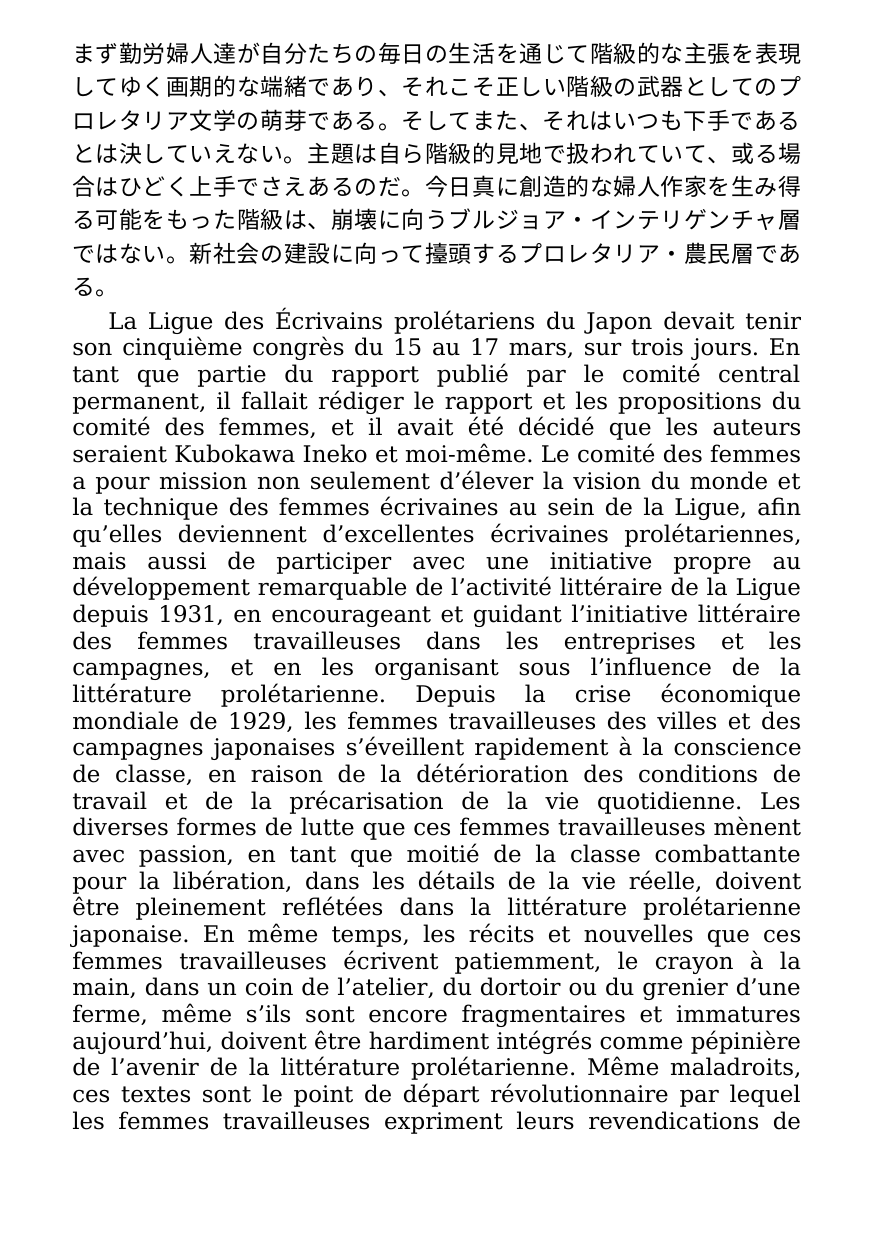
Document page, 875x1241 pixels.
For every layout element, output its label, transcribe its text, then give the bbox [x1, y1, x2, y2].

text まず勤労婦人達が自分たちの毎日の生活を通じて階級的な主張を表現してゆく画期的な端緒であり、それこそ正しい階級の武器としてのプロレタリア文学の萌芽である。そしてまた、それはいつも下手であるとは決していえない。主題は自ら階級的見地で扱われていて、或る場合はひどく上手でさえあるのだ。今日真に創造的な婦人作家を生み得る可能をもった階級は、崩壊に向うブルジョア・インテリゲンチャ層ではない。新社会の建設に向って擡頭するプロレタリア・農民層である。 [72, 36, 802, 302]
text La Ligue des Écrivains prolétariens du Japon devait tenir son cinquième congrès du 15 au 17 mars, sur trois jours. En tant que partie du rapport publié par le comité central permanent, il fallait rédiger le rapport et les propositions du comité des femmes, et il avait été décidé que les auteurs seraient Kubokawa Ineko et moi-même. Le comité des femmes a pour mission non seulement d’élever la vision du monde et la technique des femmes écrivaines au sein de la Ligue, afin qu’elles deviennent d’excellentes écrivaines prolétariennes, mais aussi de participer avec une initiative propre au développement remarquable de l’activité littéraire de la Ligue depuis 1931, en encourageant et guidant l’initiative littéraire des femmes travailleuses dans les entreprises et les campagnes, et en les organisant sous l’influence de la littérature prolétarienne. Depuis la crise économique mondiale de 1929, les femmes travailleuses des villes et des campagnes japonaises s’éveillent rapidement à la conscience de classe, en raison de la détérioration des conditions de travail et de la précarisation de la vie quotidienne. Les diverses formes de lutte que ces femmes travailleuses mènent avec passion, en tant que moitié de la classe combattante pour la libération, dans les détails de la vie réelle, doivent être pleinement reflétées dans la littérature prolétarienne japonaise. En même temps, les récits et nouvelles que ces femmes travailleuses écrivent patiemment, le crayon à la main, dans un coin de l’atelier, du dortoir ou du grenier d’une ferme, même s’ils sont encore fragmentaires et immatures aujourd’hui, doivent être hardiment intégrés comme pépinière de l’avenir de la littérature prolétarienne. Même maladroits, ces textes sont le point de départ révolutionnaire par lequel les femmes travailleuses expriment leurs revendications de [72, 308, 802, 1134]
